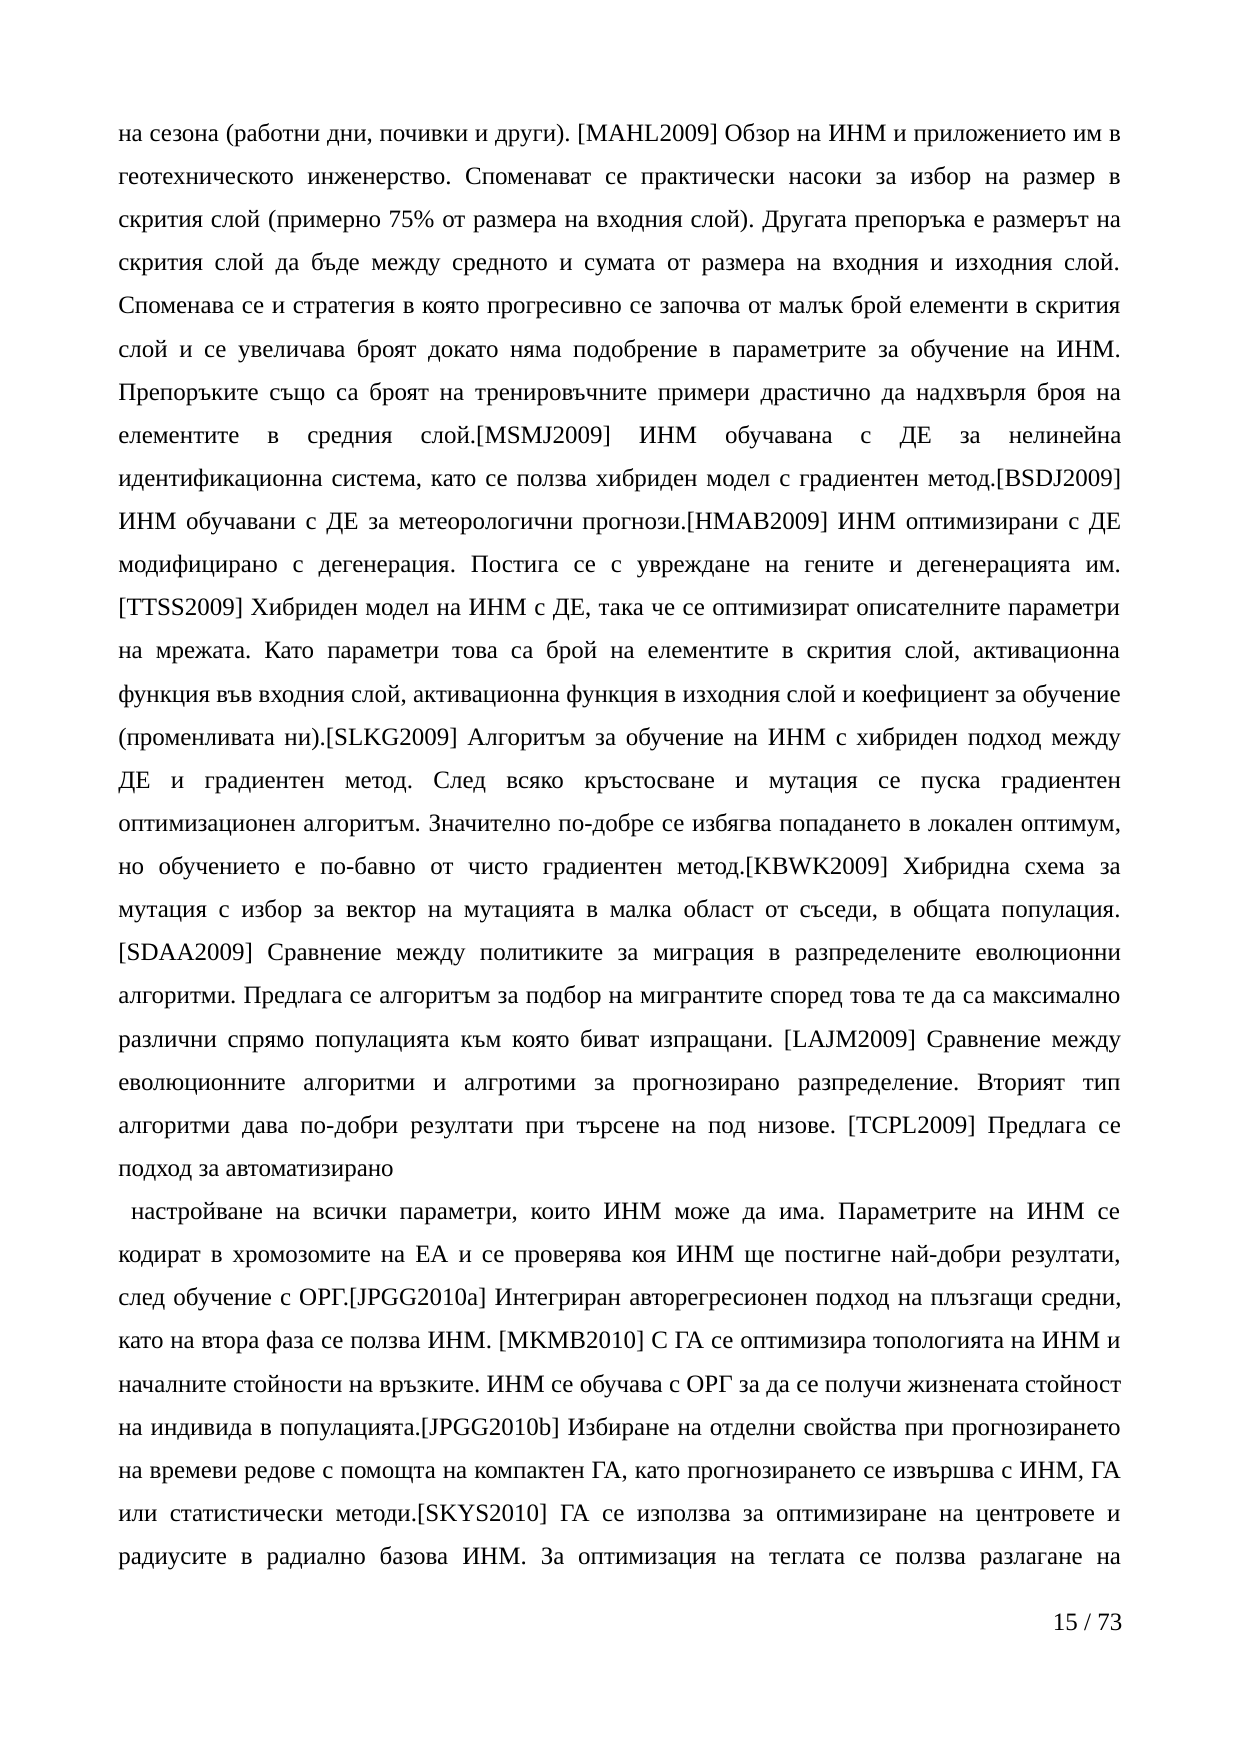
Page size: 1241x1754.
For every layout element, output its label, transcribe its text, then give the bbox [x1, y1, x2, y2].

text настройване на всички параметри, които ИНМ може да има. Параметрите на ИНМ се кодират в хромозомите на ЕА и се проверява коя ИНМ ще постигне най-добри резултати, след обучение с ОРГ.[JPGG2010a] Интегриран авторегресионен подход на плъзгащи средни, като на втора фаза се ползва ИНМ. [MKMB2010] С ГА се оптимизира топологията на ИНМ и началните стойности на връзките. ИНМ се обучава с ОРГ за да се получи жизнената стойност на индивида в популацията.[JPGG2010b] Избиране на отделни свойства при прогнозирането на времеви редове с помощта на компактен ГА, като прогнозирането се извършва с ИНМ, ГА или статистически методи.[SKYS2010] ГА се използва за оптимизиране на центровете и радиусите в радиално базова ИНМ. За оптимизация на теглата се ползва разлагане на [118, 1196, 1122, 1570]
text на сезона (работни дни, почивки и други). [MAHL2009] Обзор на ИНМ и приложението им в геотехническото инженерство. Споменават се практически насоки за избор на размер в скрития слой (примерно 75% от размера на входния слой). Другата препоръка е размерът на скрития слой да бъде между средното и сумата от размера на входния и изходния слой. Споменава се и стратегия в която прогресивно се започва от малък брой елементи в скрития слой и се увеличава броят докато няма подобрение в параметрите за обучение на ИНМ. Препоръките също са броят на тренировъчните примери драстично да надхвърля броя на елементите в средния слой.[MSMJ2009] ИНМ обучавана с ДЕ за нелинейна идентификационна система, като се ползва хибриден модел с градиентен метод.[BSDJ2009] ИНМ обучавани с ДЕ за метеорологични прогнози.[HMAB2009] ИНМ оптимизирани с ДЕ модифицирано с дегенерация. Постига се с увреждане на гените и дегенерацията им.[TTSS2009] Хибриден модел на ИНМ с ДЕ, така че се оптимизират описателните параметри на мрежата. Като параметри това са брой на елементите в скрития слой, активационна функция във входния слой, активационна функция в изходния слой и коефициент за обучение (променливата ни).[SLKG2009] Алгоритъм за обучение на ИНМ с хибриден подход между ДЕ и градиентен метод. След всяко кръстосване и мутация се пуска градиентен оптимизационен алгоритъм. Значително по-добре се избягва попадането в локален оптимум, но обучението е по-бавно от чисто градиентен метод.[KBWK2009] Хибридна схема за мутация с избор за вектор на мутацията в малка област от съседи, в общата популация.[SDAA2009] Сравнение между политиките за миграция в разпределените еволюционни алгоритми. Предлага се алгоритъм за подбор на мигрантите според това те да са максимално различни спрямо популацията към която биват изпращани. [LAJM2009] Сравнение между еволюционните алгоритми и алгротими за прогнозирано разпределение. Вторият тип алгоритми дава по-добри резултати при търсене на под низове. [TCPL2009] Предлага се подход за автоматизирано [118, 118, 1122, 1182]
